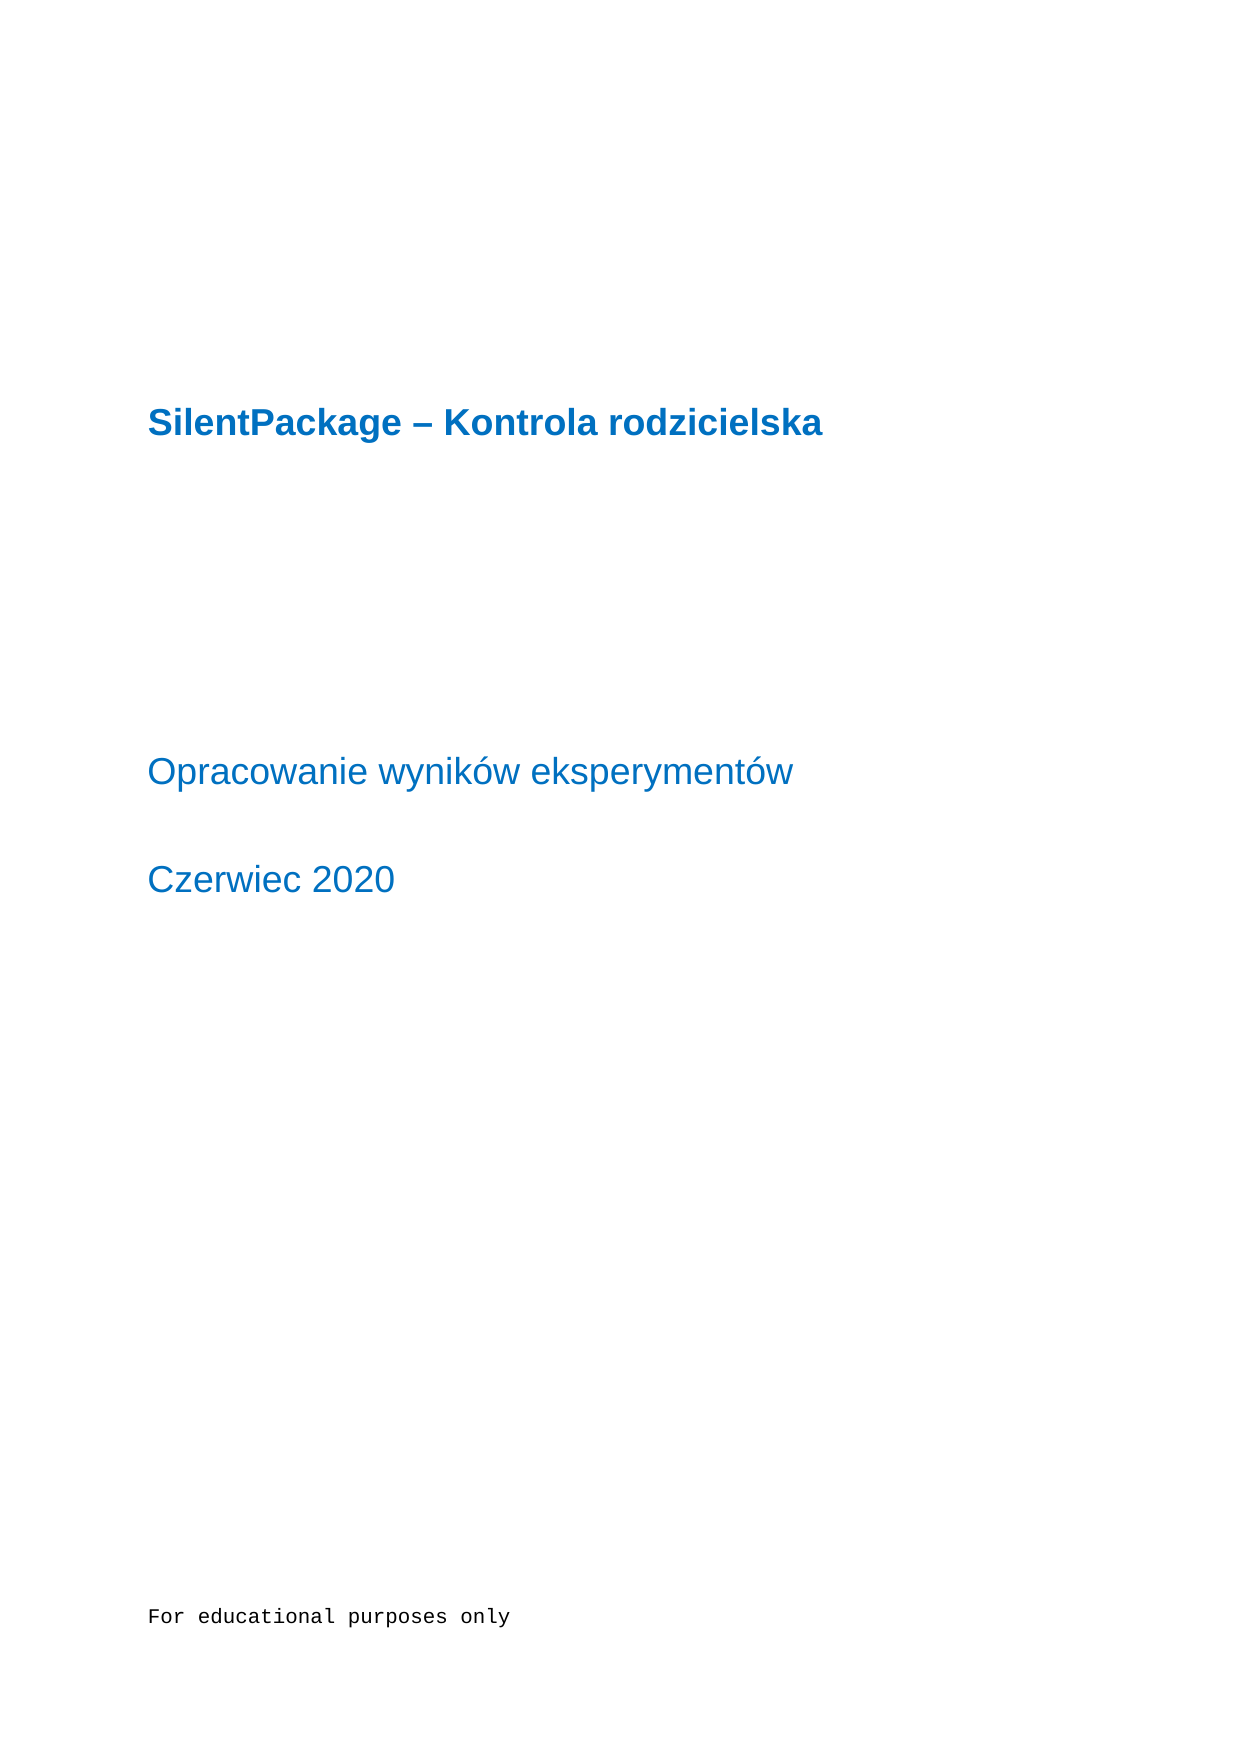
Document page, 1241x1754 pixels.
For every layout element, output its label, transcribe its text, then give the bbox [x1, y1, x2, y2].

text Opracowanie wyników eksperymentów [147, 749, 1093, 792]
text SilentPackage – Kontrola rodzicielska [148, 400, 1093, 443]
text Czerwiec 2020 [147, 858, 1093, 901]
